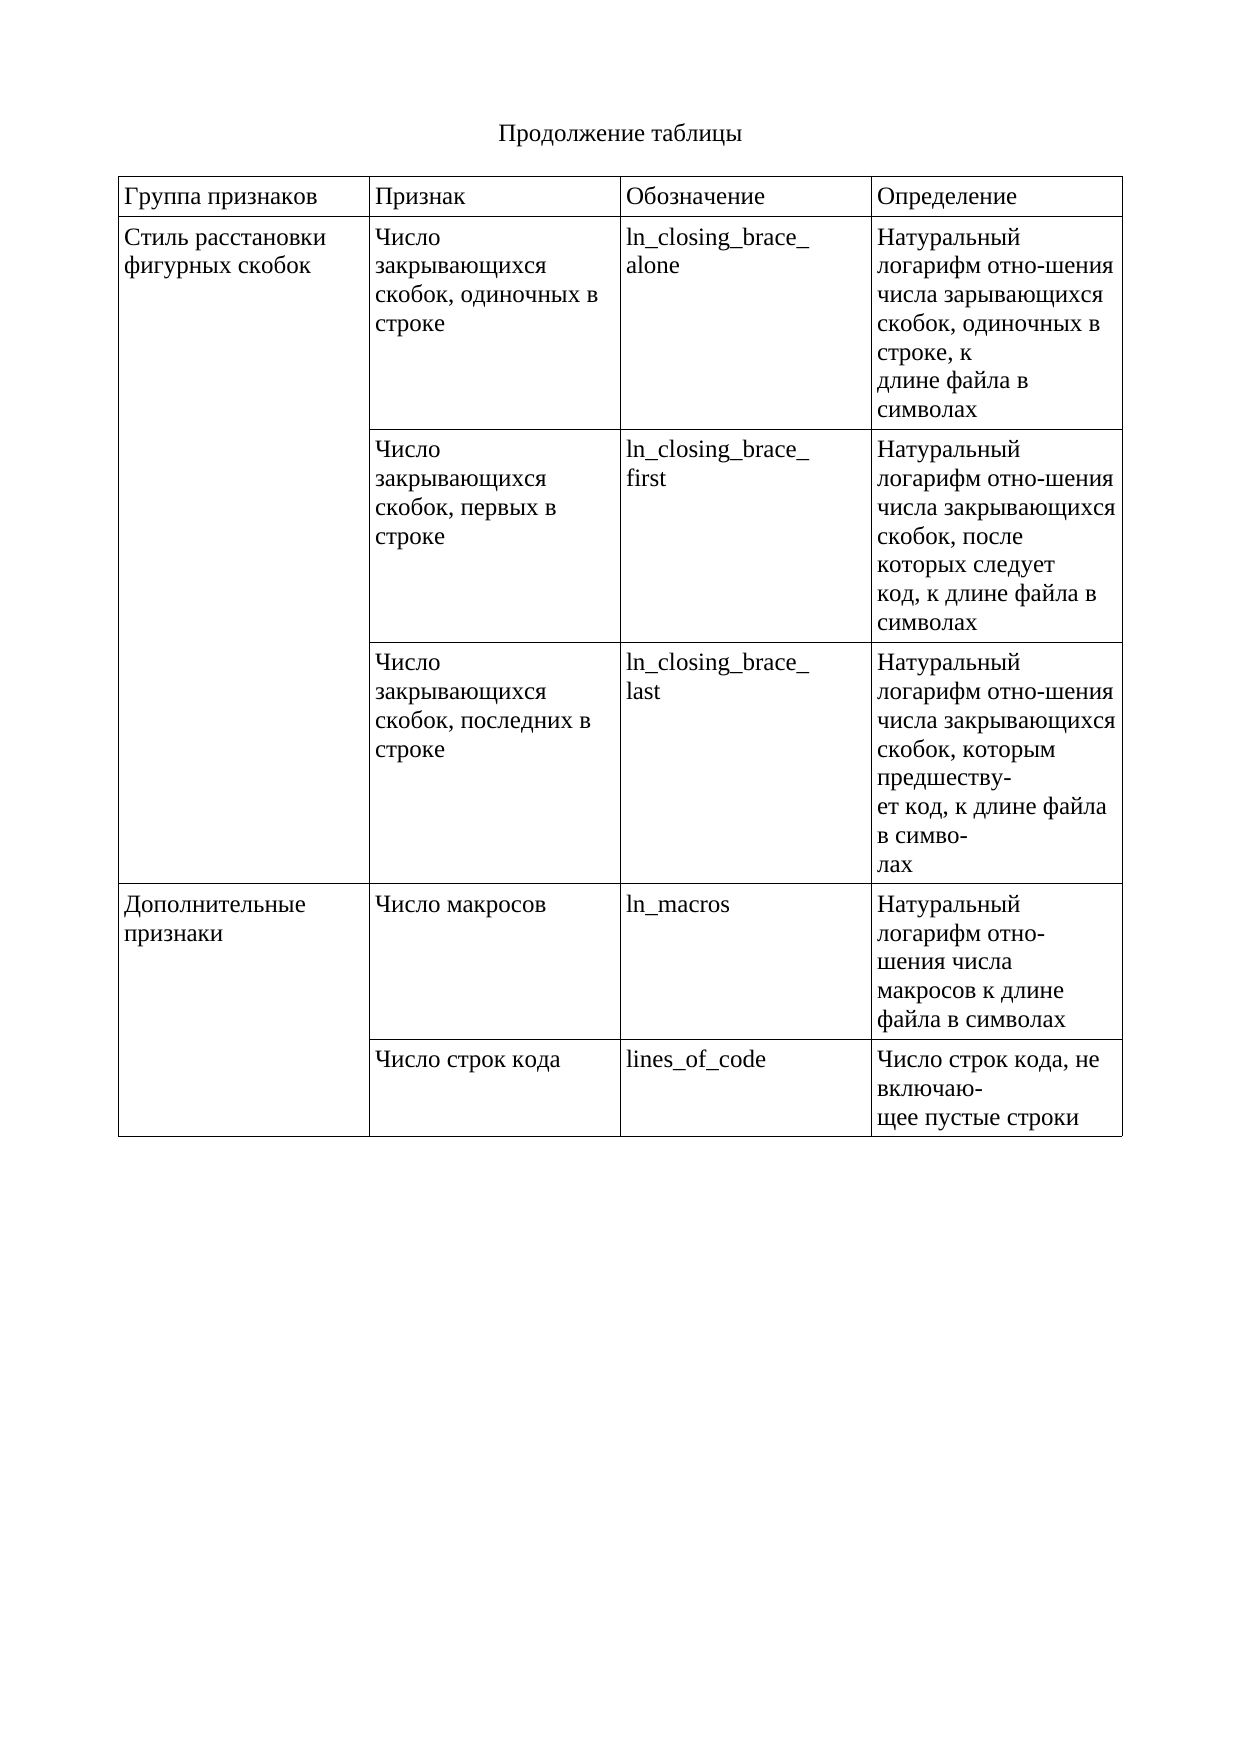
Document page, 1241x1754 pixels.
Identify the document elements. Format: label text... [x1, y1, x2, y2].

table_cell Натуральный логарифм отно-шения числа закрывающихся скобок, которым предшеству- ет код, к длине файла в симво- лах [872, 643, 1122, 883]
table_cell Число закрывающихся скобок, одиночных в строке [370, 217, 620, 429]
table_header Признак [370, 177, 620, 216]
table_cell ln_macros [621, 884, 871, 1038]
table_cell Число строк кода, не включаю- щее пустые строки [872, 1040, 1122, 1136]
table_header Обозначение [621, 177, 871, 216]
table_cell Натуральный логарифм отно- шения числа макросов к длине файла в символах [872, 884, 1122, 1038]
table_cell Число закрывающихся скобок, первых в строке [370, 430, 620, 642]
table_cell Стиль расстановки фигурных скобок [119, 217, 369, 883]
table_cell Число макросов [370, 884, 620, 1038]
table_cell ln_closing_brace_ alone [621, 217, 871, 429]
table_header Определение [872, 177, 1122, 216]
text Продолжение таблицы [118, 118, 1122, 147]
table_cell lines_of_code [621, 1040, 871, 1136]
table_cell Число строк кода [370, 1040, 620, 1136]
table_cell Натуральный логарифм отно-шения числа зарывающихся скобок, одиночных в строке, к длине файла в символах [872, 217, 1122, 429]
table_cell Натуральный логарифм отно-шения числа закрывающихся скобок, после которых следует код, к длине файла в символах [872, 430, 1122, 642]
table_cell ln_closing_brace_ first [621, 430, 871, 642]
table_header Группа признаков [119, 177, 369, 216]
table_cell Дополнительные признаки [119, 884, 369, 1136]
table_cell Число закрывающихся скобок, последних в строке [370, 643, 620, 883]
table_cell ln_closing_brace_ last [621, 643, 871, 883]
